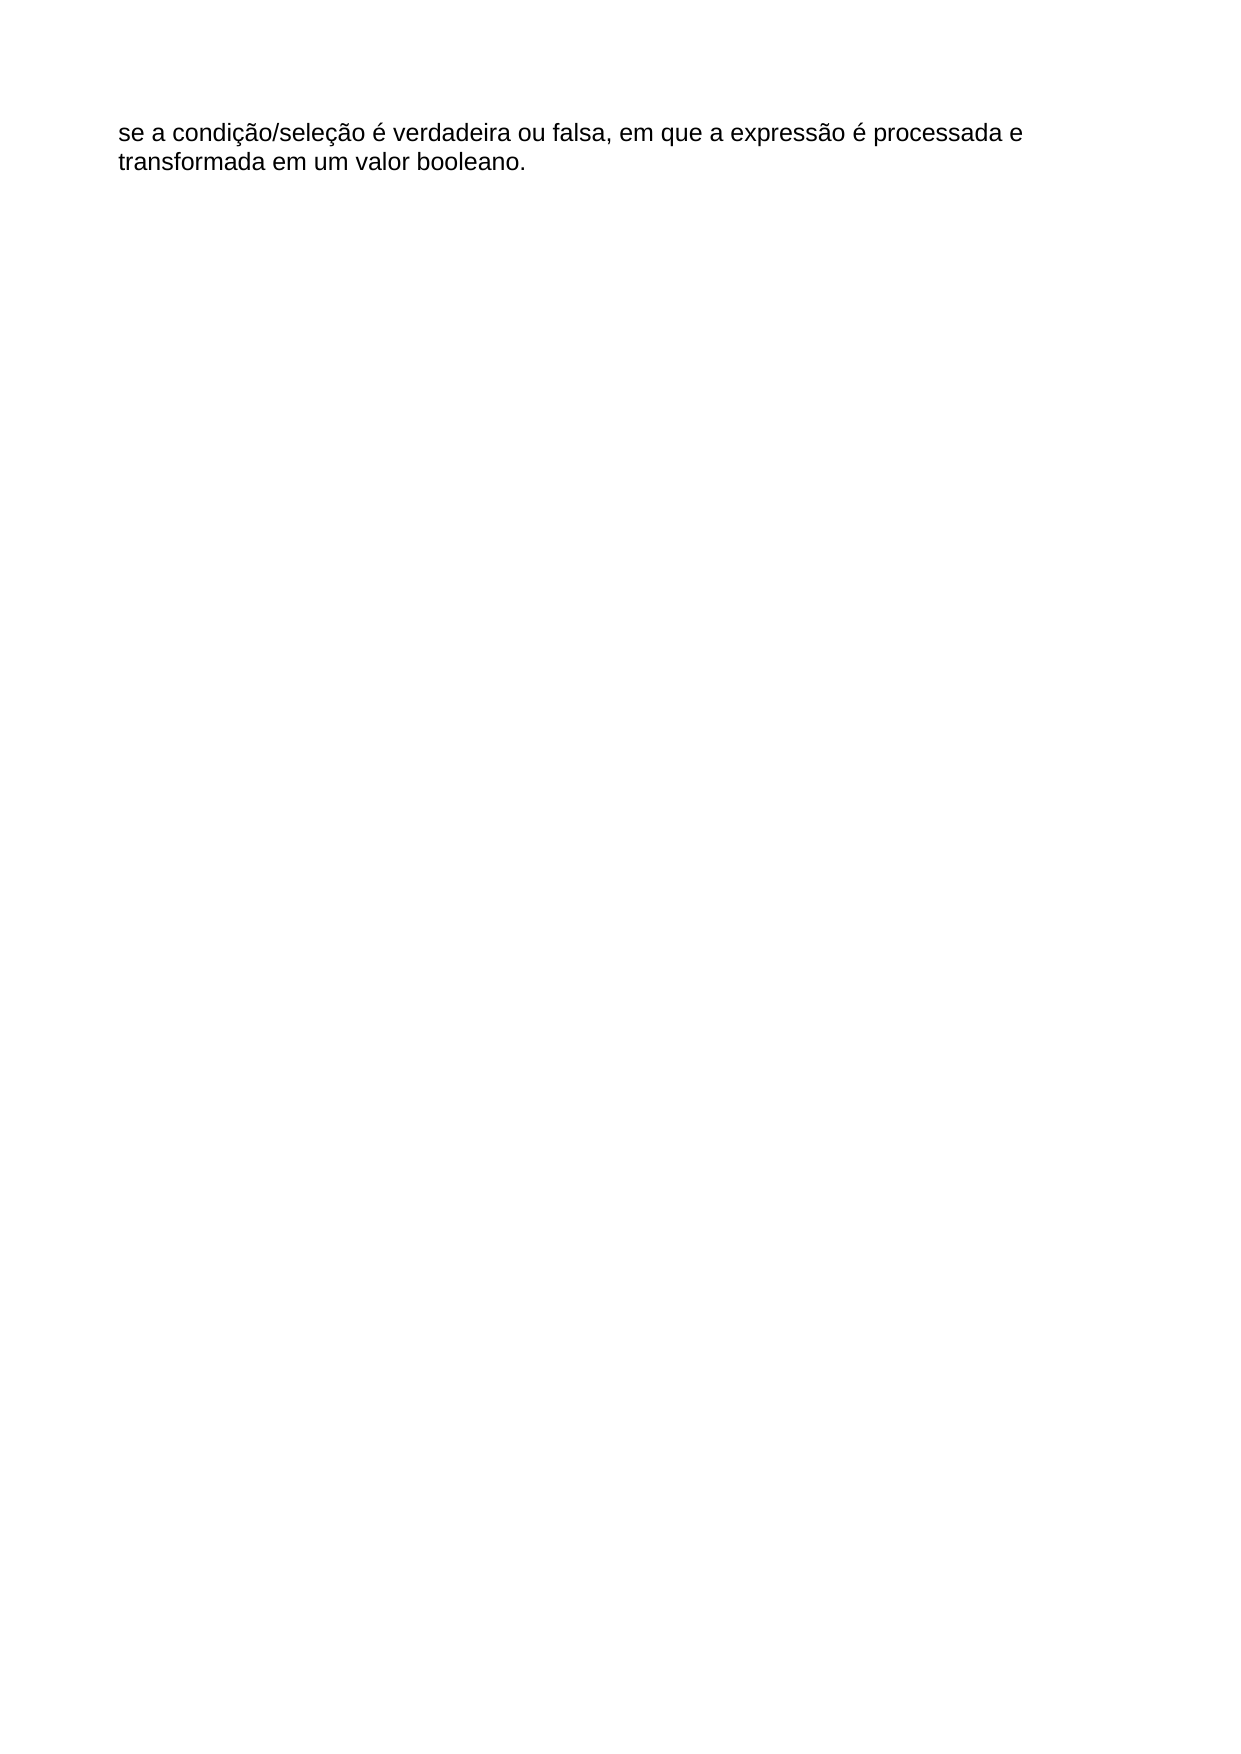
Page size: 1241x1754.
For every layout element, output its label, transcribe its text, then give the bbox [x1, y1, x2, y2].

text se a condição/seleção é verdadeira ou falsa, em que a expressão é processada e transformada em um valor booleano. [118, 118, 1122, 176]
